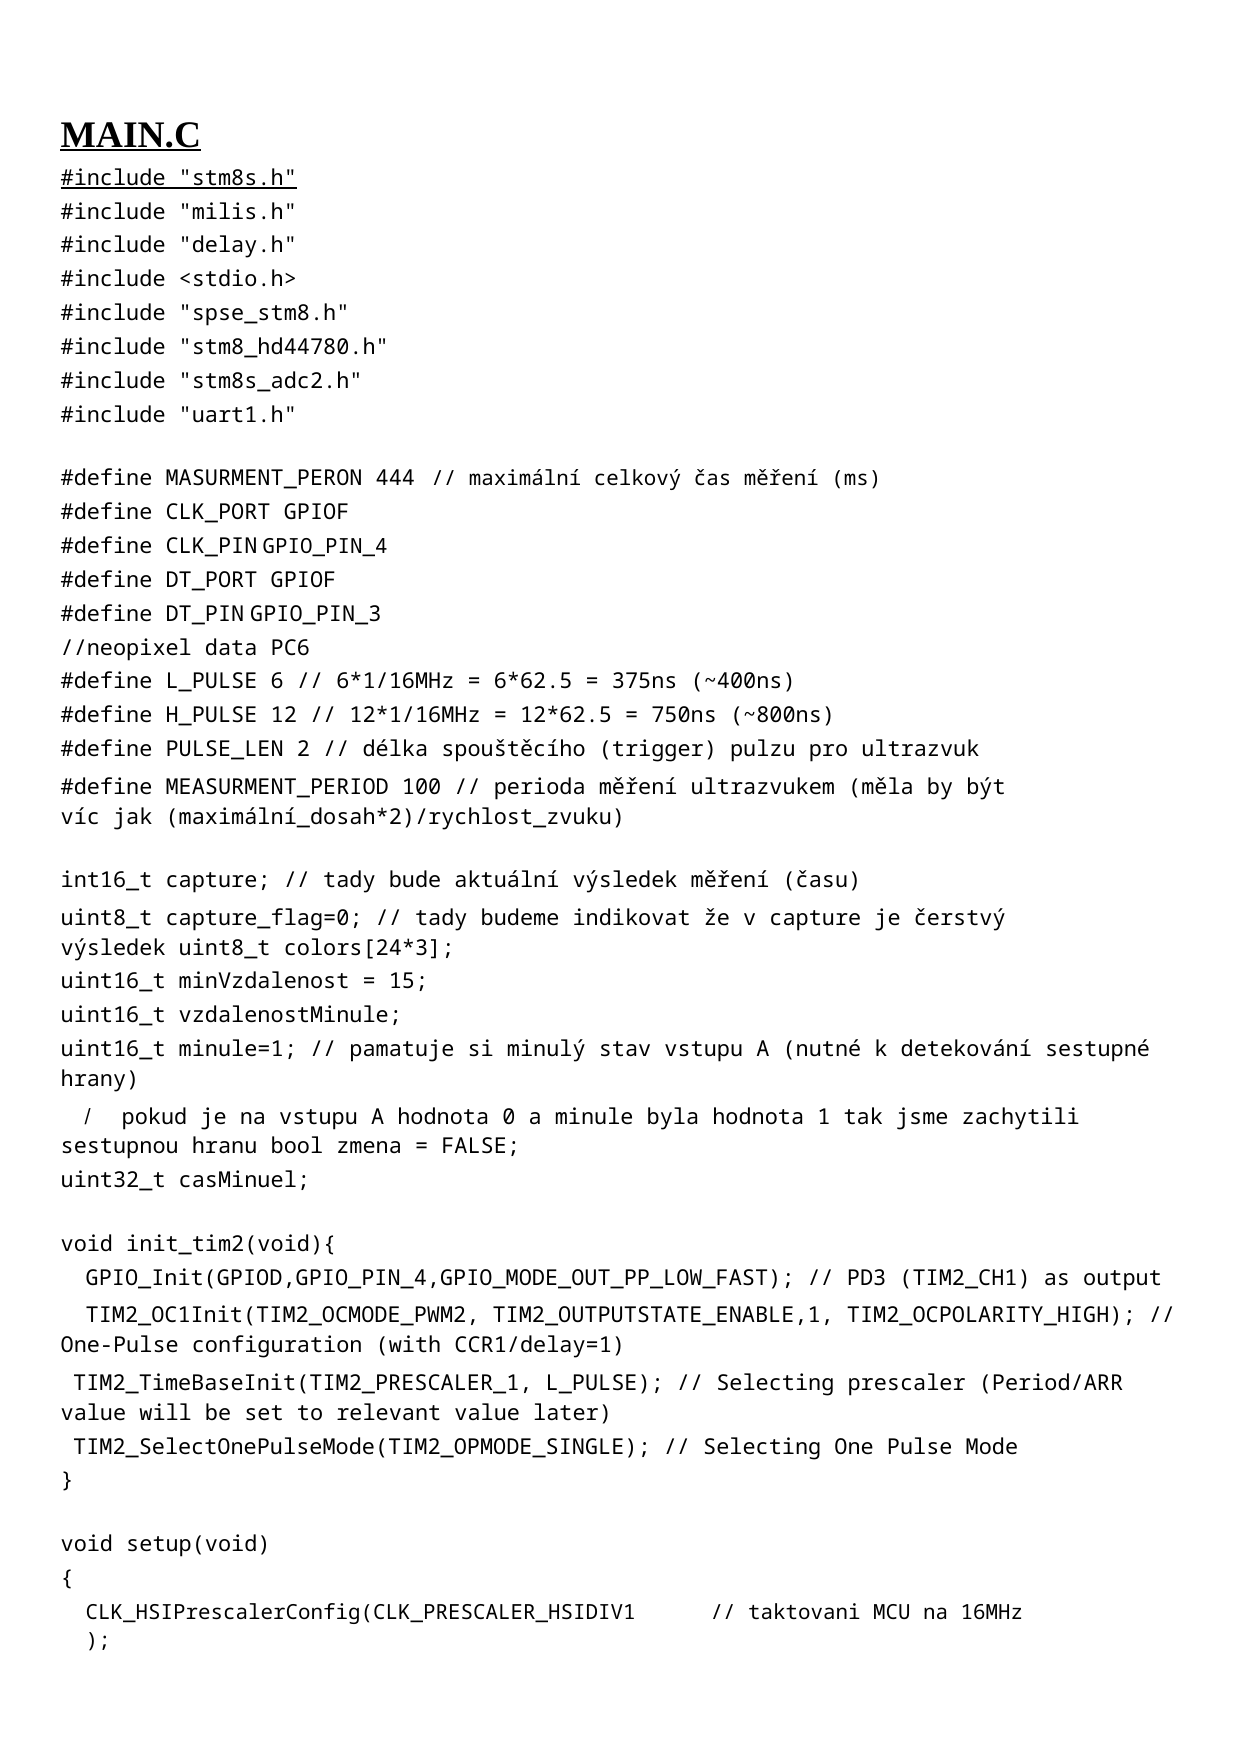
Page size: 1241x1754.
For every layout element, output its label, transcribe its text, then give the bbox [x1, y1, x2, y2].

text uint16_t vzdalenostMinule; [60, 999, 1202, 1029]
text #define CLK_PORT GPIOF [60, 496, 1202, 526]
text uint8_t capture_flag=0; // tady budeme indikovat že v capture je čerstvý výsledek uint8_t colors[24*3]; [60, 902, 1031, 961]
text #define H_PULSE 12 // 12*1/16MHz = 12*62.5 = 750ns (~800ns) [60, 699, 1202, 729]
text #include "stm8_hd44780.h" [60, 331, 1202, 361]
text // taktovani MCU na 16MHz [710, 1597, 1202, 1625]
text #define DT_PIN GPIO_PIN_3 [60, 598, 1202, 627]
text uint32_t casMinuel; [60, 1164, 1202, 1194]
text void setup(void) [60, 1528, 1202, 1558]
list pokud je na vstupu A hodnota 0 a minule byla hodnota 1 tak jsme zachytili sestupnou hranu bool zmena = FALSE; [60, 1101, 1189, 1160]
text #define PULSE_LEN 2 // délka spouštěcího (trigger) pulzu pro ultrazvuk [60, 733, 1202, 763]
text #include "milis.h" [60, 196, 1202, 225]
text #include <stdio.h> [60, 263, 1202, 293]
text } [60, 1464, 1202, 1494]
text TIM2_TimeBaseInit(TIM2_PRESCALER_1, L_PULSE); // Selecting prescaler (Period/ARR value will be set to relevant value later) [60, 1367, 1200, 1426]
text int16_t capture; // tady bude aktuální výsledek měření (času) [60, 864, 1202, 894]
text #include "stm8s_adc2.h" [60, 365, 1202, 394]
text #include "stm8s.h" [60, 162, 1202, 191]
text uint16_t minVzdalenost = 15; [60, 965, 1202, 995]
text #define DT_PORT GPIOF [60, 564, 1202, 593]
text #include "uart1.h" [60, 399, 1202, 428]
text MAIN.C [60, 112, 1202, 155]
text TIM2_OC1Init(TIM2_OCMODE_PWM2, TIM2_OUTPUTSTATE_ENABLE,1, TIM2_OCPOLARITY_HIGH); // One-Pulse configuration (with CCR1/delay=1) [60, 1299, 1202, 1359]
text GPIO_Init(GPIOD,GPIO_PIN_4,GPIO_MODE_OUT_PP_LOW_FAST); // PD3 (TIM2_CH1) as output [85, 1262, 1202, 1291]
text uint16_t minule=1; // pamatuje si minulý stav vstupu A (nutné k detekování sestupné hrany) [60, 1033, 1202, 1093]
text #include "spse_stm8.h" [60, 297, 1202, 327]
text #define MEASURMENT_PERIOD 100 // perioda měření ultrazvukem (měla by být víc jak (maximální_dosah*2)/rychlost_zvuku) [60, 771, 1021, 830]
text #include "delay.h" [60, 229, 1202, 259]
text { [60, 1562, 1202, 1592]
text void init_tim2(void){ [60, 1228, 1202, 1258]
text #define MASURMENT_PERON 444 // maximální celkový čas měření (ms) [60, 462, 1202, 492]
text //neopixel data PC6 [60, 631, 1202, 661]
text CLK_HSIPrescalerConfig(CLK_PRESCALER_HSIDIV1); [85, 1597, 637, 1654]
text #define CLK_PIN GPIO_PIN_4 [60, 530, 1202, 560]
text #define L_PULSE 6 // 6*1/16MHz = 6*62.5 = 375ns (~400ns) [60, 665, 1202, 695]
text TIM2_SelectOnePulseMode(TIM2_OPMODE_SINGLE); // Selecting One Pulse Mode [73, 1431, 1202, 1460]
